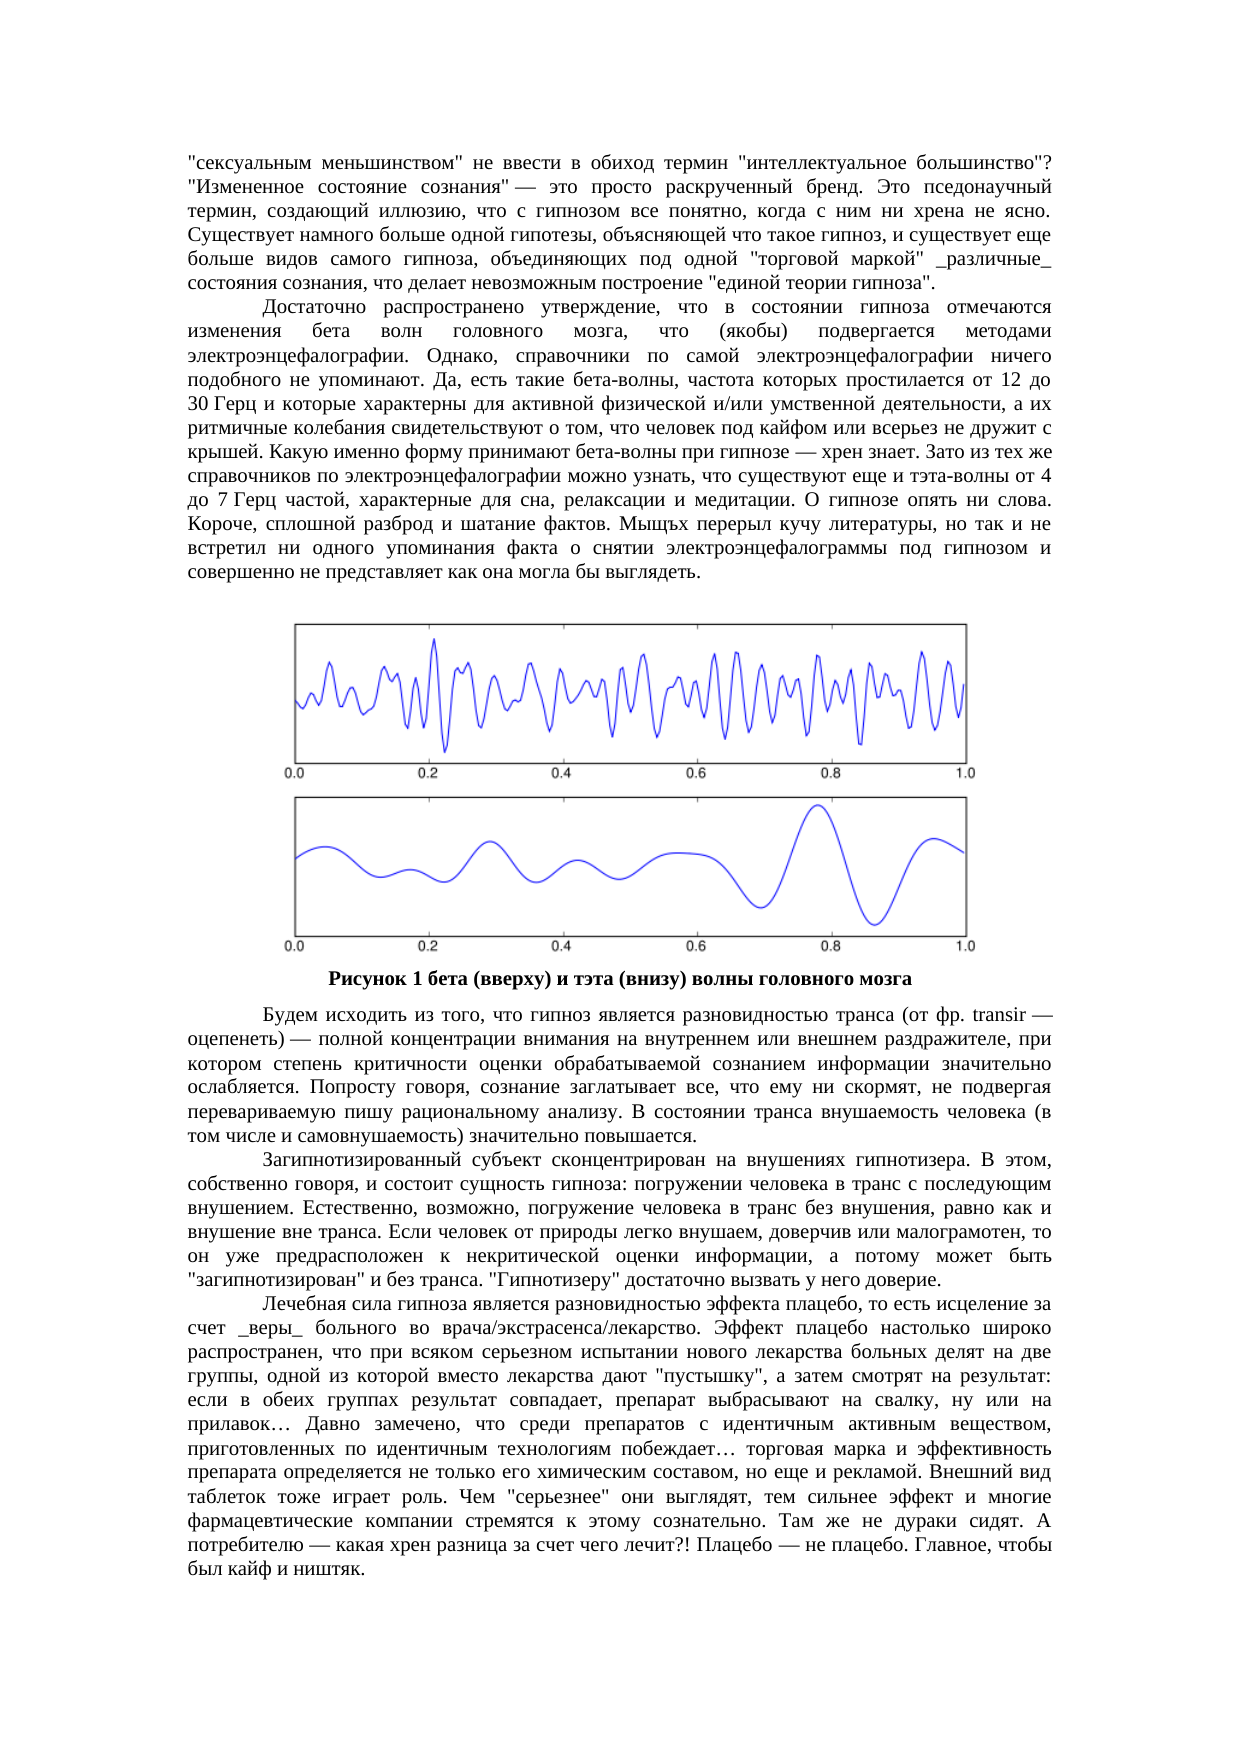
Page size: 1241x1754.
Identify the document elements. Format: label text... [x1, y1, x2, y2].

text Рисунок 1 бета (вверху) и тэта (внизу) волны головного мозга [187, 966, 1053, 990]
text Будем исходить из того, что гипноз является разновидностью транса (от фр. transir — оцепенеть) — полной концентрации внимания на внутреннем или внешнем раздражителе, при котором степень критичности оценки обрабатываемой сознанием информации значительно ослабляется. Попросту говоря, сознание заглатывает все, что ему ни скормят, не подвергая перевариваемую пишу рациональному анализу. В состоянии транса внушаемость человека (в том числе и самовнушаемость) значительно повышается. [187, 1002, 1053, 1147]
text Лечебная сила гипноза является разновидностью эффекта плацебо, то есть исцеление за счет _веры_ больного во врача/экстрасенса/лекарство. Эффект плацебо настолько широко распространен, что при всяком серьезном испытании нового лекарства больных делят на две группы, одной из которой вместо лекарства дают "пустышку", а затем смотрят на результат: если в обеих группах результат совпадает, препарат выбрасывают на свалку, ну или на прилавок… Давно замечено, что среди препаратов с идентичным активным веществом, приготовленных по идентичным технологиям побеждает… торговая марка и эффективность препарата определяется не только его химическим составом, но еще и рекламой. Внешний вид таблеток тоже играет роль. Чем "серьезнее" они выглядят, тем сильнее эффект и многие фармацевтические компании стремятся к этому сознательно. Там же не дураки сидят. А потребителю — какая хрен разница за счет чего лечит?! Плацебо — не плацебо. Главное, чтобы был кайф и ништяк. [187, 1291, 1053, 1580]
picture [187, 607, 1053, 954]
text Загипнотизированный субъект сконцентрирован на внушениях гипнотизера. В этом, собственно говоря, и состоит сущность гипноза: погружении человека в транс с последующим внушением. Естественно, возможно, погружение человека в транс без внушения, равно как и внушение вне транса. Если человек от природы легко внушаем, доверчив или малограмотен, то он уже предрасположен к некритической оценки информации, а потому может быть "загипнотизирован" и без транса. "Гипнотизеру" достаточно вызвать у него доверие. [187, 1147, 1053, 1291]
text "сексуальным меньшинством" не ввести в обиход термин "интеллектуальное большинство"? "Измененное состояние сознания" — это просто раскрученный бренд. Это пседонаучный термин, создающий иллюзию, что с гипнозом все понятно, когда с ним ни хрена не ясно. Существует намного больше одной гипотезы, объясняющей что такое гипноз, и существует еще больше видов самого гипноза, объединяющих под одной "торговой маркой" _различные_ состояния сознания, что делает невозможным построение "единой теории гипноза". [187, 150, 1053, 294]
text Достаточно распространено утверждение, что в состоянии гипноза отмечаются изменения бета волн головного мозга, что (якобы) подвергается методами электроэнцефалографии. Однако, справочники по самой электроэнцефалографии ничего подобного не упоминают. Да, есть такие бета-волны, частота которых простилается от 12 до 30 Герц и которые характерны для активной физической и/или умственной деятельности, а их ритмичные колебания свидетельствуют о том, что человек под кайфом или всерьез не дружит с крышей. Какую именно форму принимают бета-волны при гипнозе — хрен знает. Зато из тех же справочников по электроэнцефалографии можно узнать, что существуют еще и тэта-волны от 4 до 7 Герц частой, характерные для сна, релаксации и медитации. О гипнозе опять ни слова. Короче, сплошной разброд и шатание фактов. Мыщъх перерыл кучу литературы, но так и не встретил ни одного упоминания факта о снятии электроэнцефалограммы под гипнозом и совершенно не представляет как она могла бы выглядеть. [187, 294, 1053, 583]
